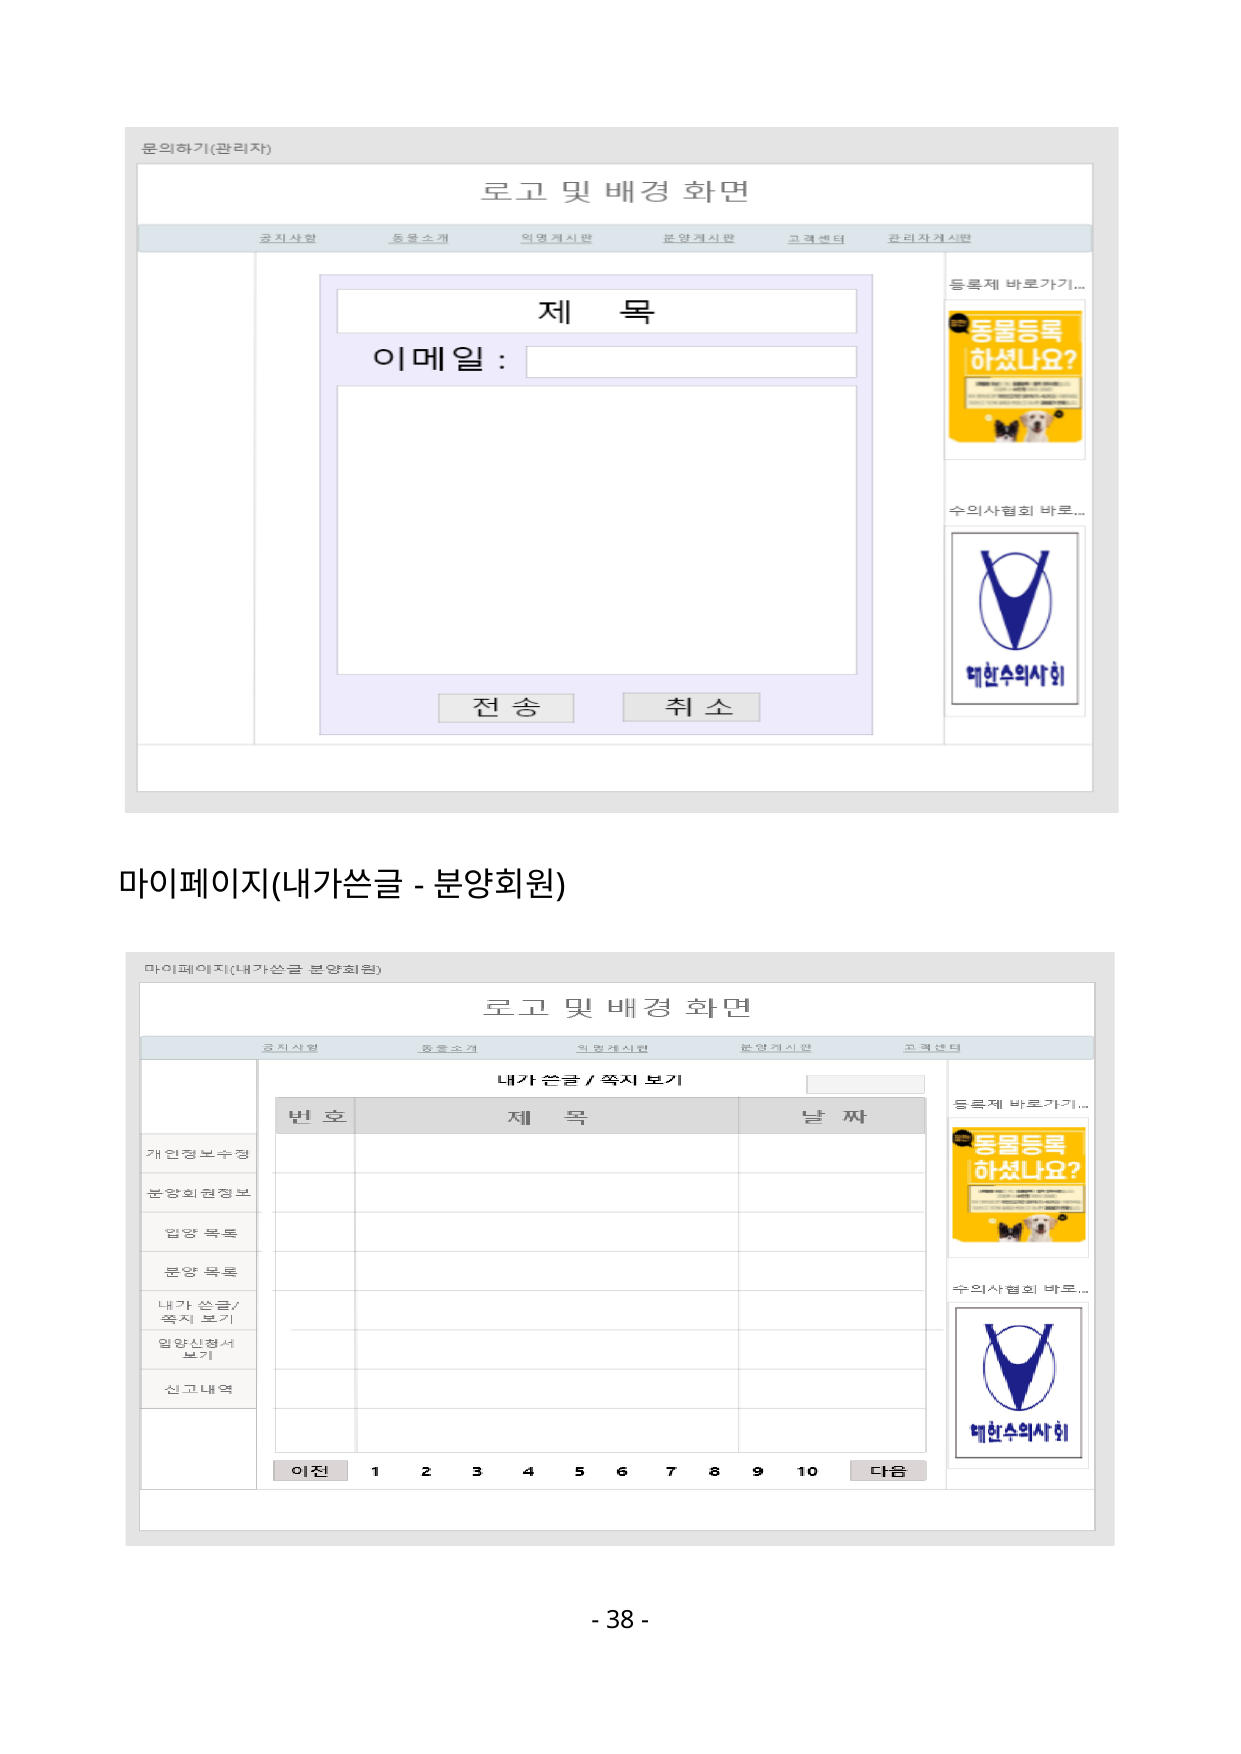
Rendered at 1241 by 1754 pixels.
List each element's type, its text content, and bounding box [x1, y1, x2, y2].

picture [125, 952, 1115, 1546]
text 마이페이지(내가쓴글 - 분양회원) [118, 858, 1122, 907]
picture [124, 127, 1119, 813]
